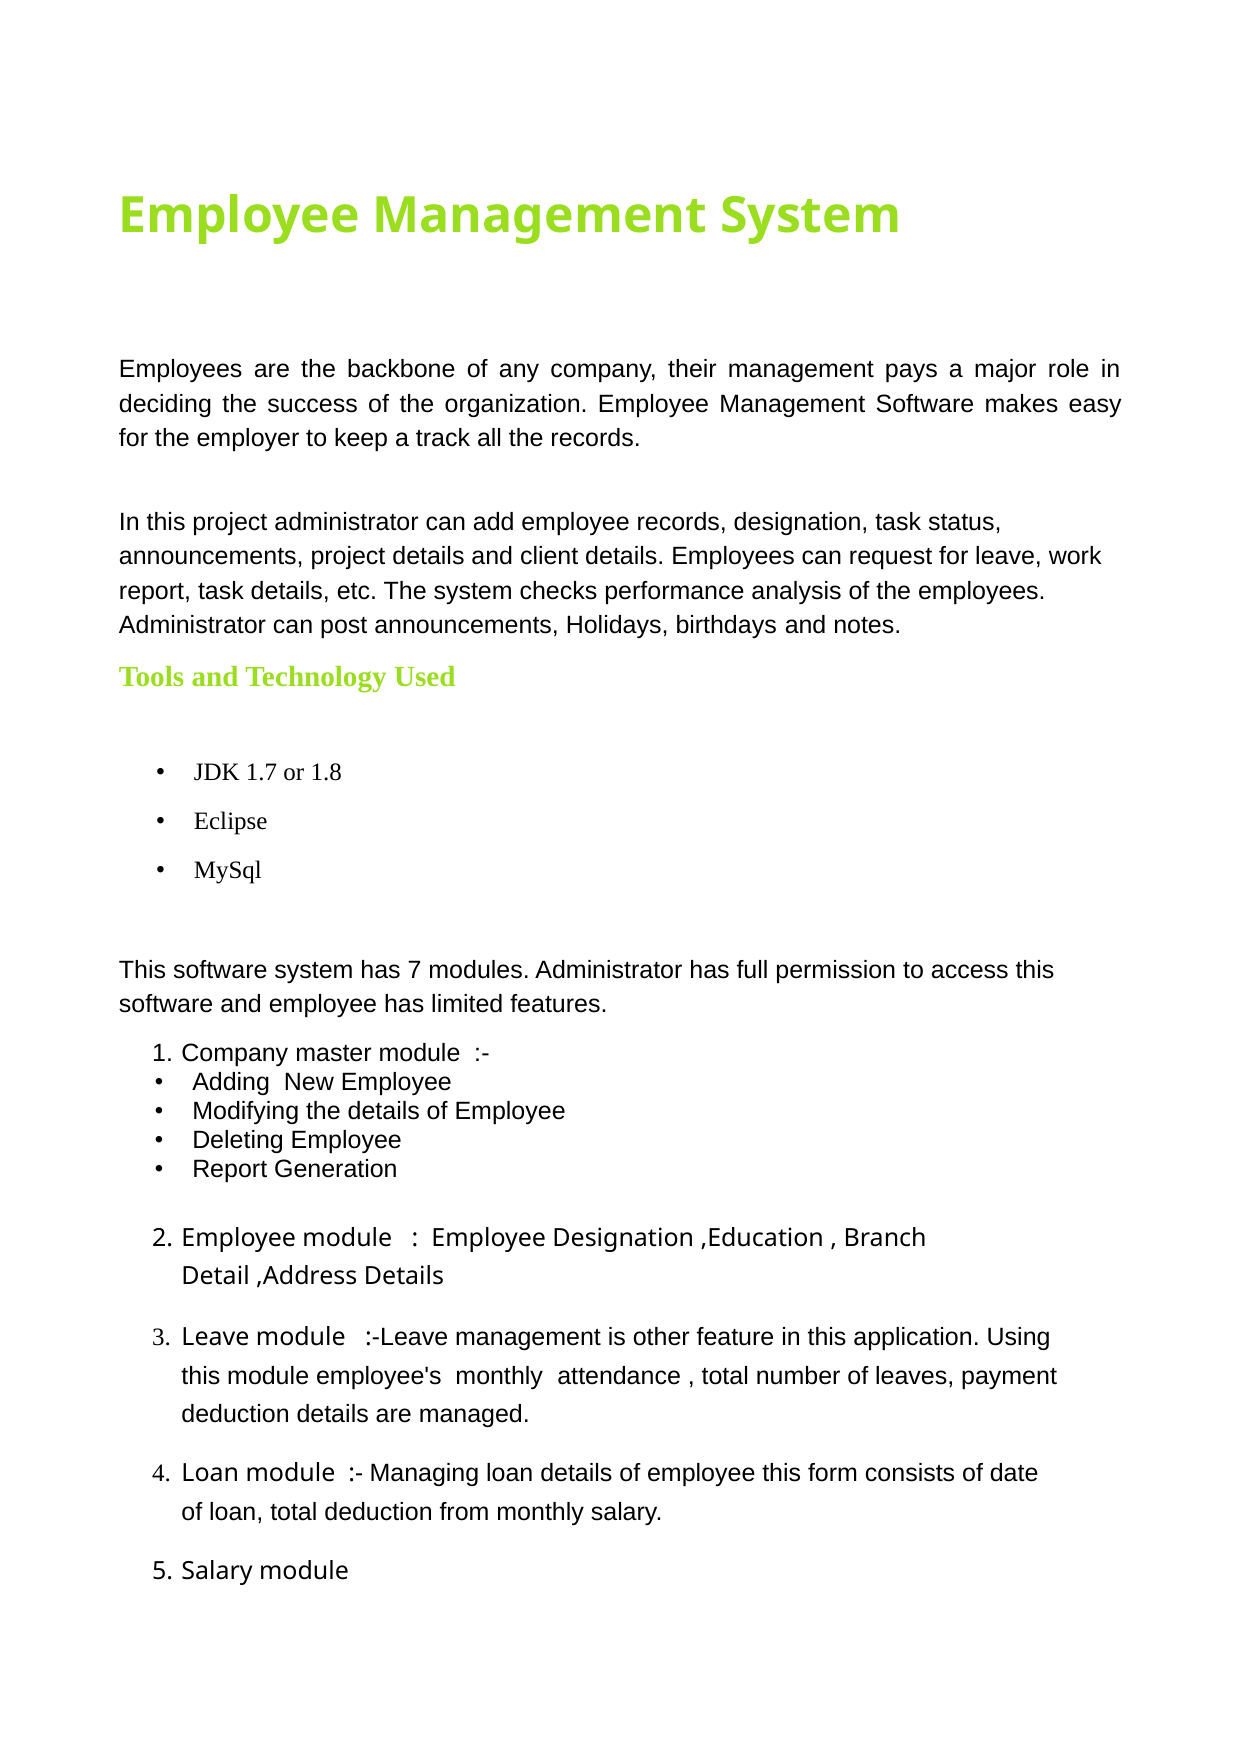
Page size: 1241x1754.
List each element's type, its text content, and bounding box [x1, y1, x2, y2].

table_header Employees are the backbone of any company, their management pays a major role in deciding the success of the organization. Employee Management Software makes easy for the employer to keep a track all the records. In this project administrator can add employee records, designation, task status, announcements, project details and client details. Employees can request for leave, work report, task details, etc. The system checks performance analysis of the employees. Administrator can post announcements, Holidays, birthdays and notes. Tools and Technology Used JDK 1.7 or 1.8 Eclipse MySql This software system has 7 modules. Administrator has full permission to access this software and employee has limited features. Company master module :- Adding New Employee Modifying the details of Employee Deleting Employee Report Generation Employee module : Employee Designation ,Education , Branch Detail ,Address Details Leave module :-Leave management is other feature in this application. Using this module employee's monthly attendance , total number of leaves, payment deduction details are managed. Loan module :- Managing loan details of employee this form consists of date of loan, total deduction from monthly salary. Salary module Help module Exit module [119, 354, 1123, 1610]
subtitle Employee Management System [118, 179, 1122, 247]
